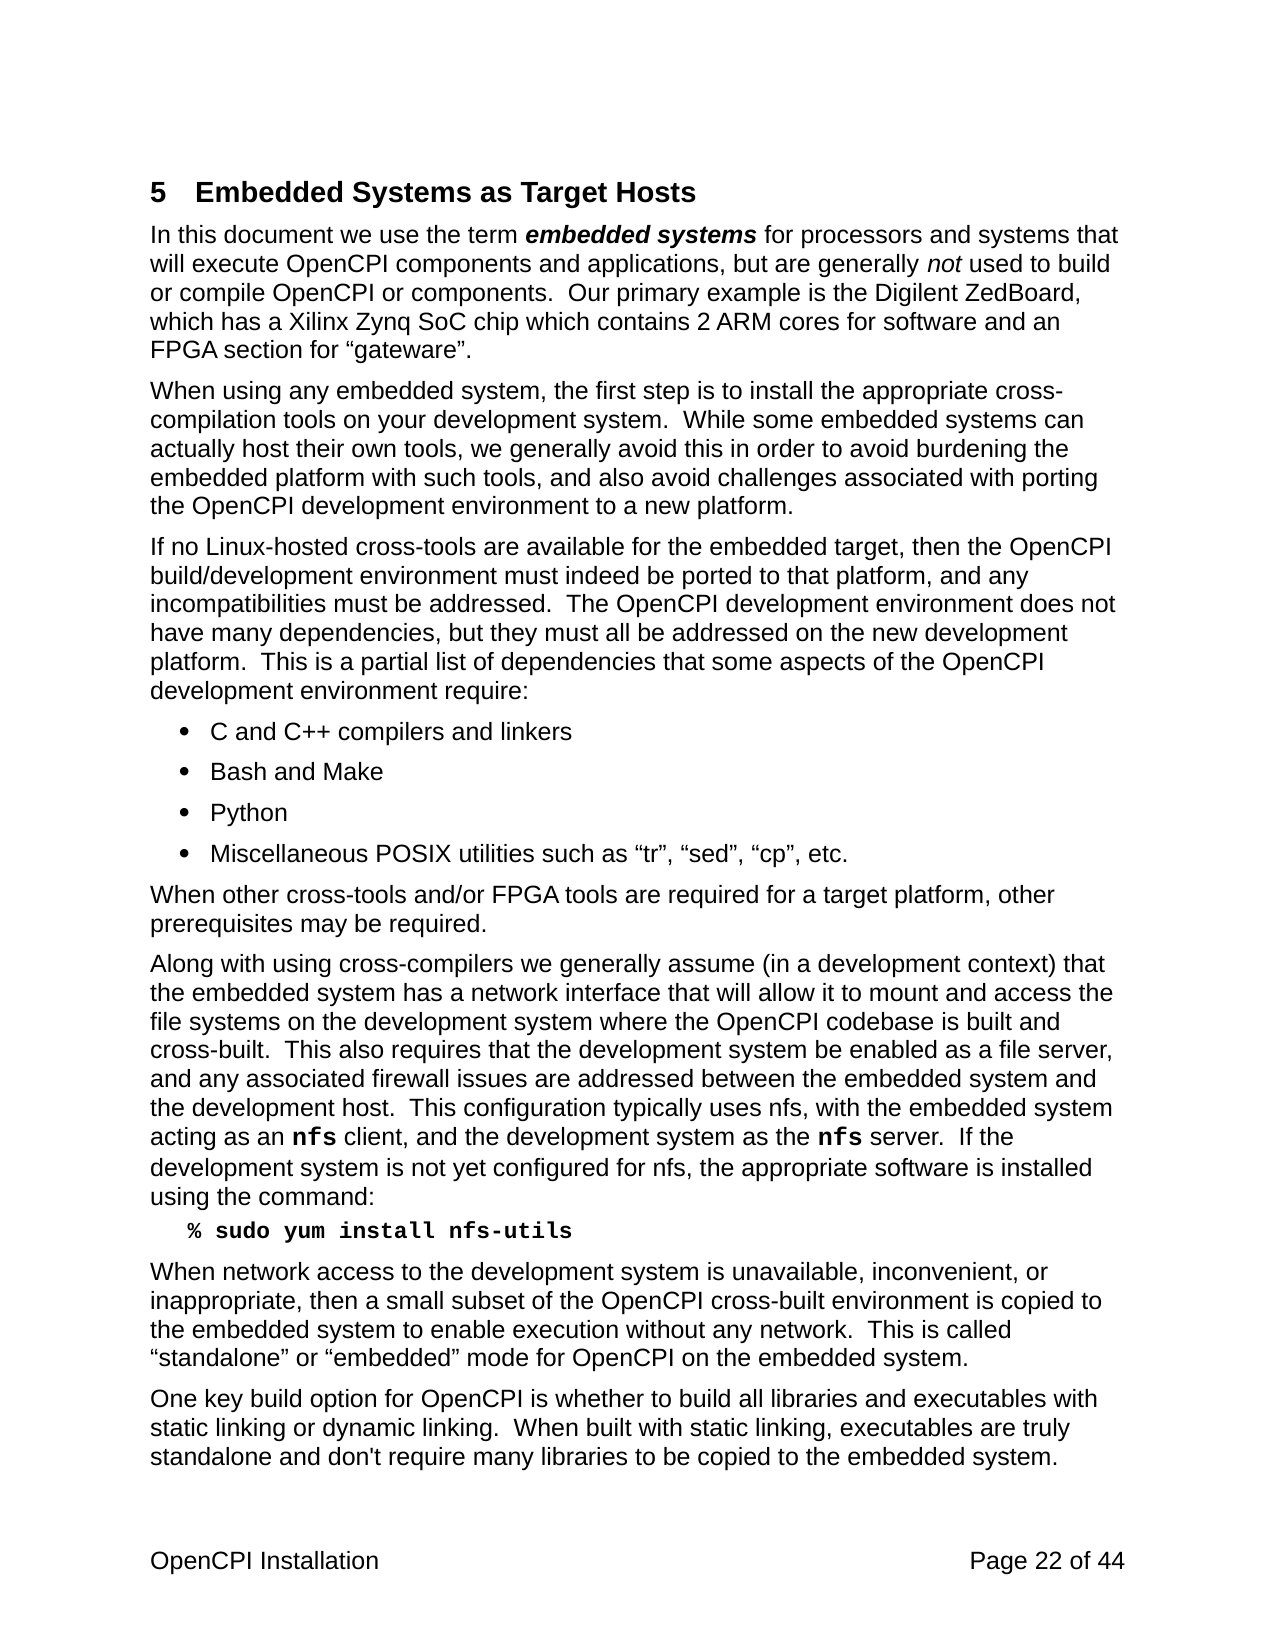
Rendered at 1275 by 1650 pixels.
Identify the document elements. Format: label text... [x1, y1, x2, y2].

text When using any embedded system, the first step is to install the appropriate cross-compilation tools on your development system. While some embedded systems can actually host their own tools, we generally avoid this in order to avoid burdening the embedded platform with such tools, and also avoid challenges associated with porting the OpenCPI development environment to a new platform. [150, 376, 1125, 520]
text When other cross-tools and/or FPGA tools are required for a target platform, other prerequisites may be required. [150, 880, 1125, 937]
text If no Linux-hosted cross-tools are available for the embedded target, then the OpenCPI build/development environment must indeed be ported to that platform, and any incompatibilities must be addressed. The OpenCPI development environment does not have many dependencies, but they must all be addressed on the new development platform. This is a partial list of dependencies that some aspects of the OpenCPI development environment require: [150, 532, 1125, 704]
text % sudo yum install nfs-utils [187, 1219, 1125, 1245]
text One key build option for OpenCPI is whether to build all libraries and executables with static linking or dynamic linking. When built with static linking, executables are truly standalone and don't require many libraries to be copied to the embedded system. [150, 1384, 1125, 1470]
subtitle Embedded Systems as Target Hosts [150, 175, 1125, 208]
text Along with using cross-compilers we generally assume (in a development context) that the embedded system has a network interface that will allow it to mount and access the file systems on the development system where the OpenCPI codebase is built and cross-built. This also requires that the development system be enabled as a file server, and any associated firewall issues are addressed between the embedded system and the development host. This configuration typically uses nfs, with the embedded system acting as an nfs client, and the development system as the nfs server. If the development system is not yet configured for nfs, the appropriate software is installed using the command: [150, 949, 1125, 1210]
text When network access to the development system is unavailable, inconvenient, or inappropriate, then a small subset of the OpenCPI cross-built environment is copied to the embedded system to enable execution without any network. This is called “standalone” or “embedded” mode for OpenCPI on the embedded system. [150, 1257, 1125, 1372]
text In this document we use the term embedded systems for processors and systems that will execute OpenCPI components and applications, but are generally not used to build or compile OpenCPI or components. Our primary example is the Digilent ZedBoard, which has a Xilinx Zynq SoC chip which contains 2 ARM cores for software and an FPGA section for “gateware”. [150, 221, 1125, 364]
list Miscellaneous POSIX utilities such as “tr”, “sed”, “cp”, etc. [180, 839, 1125, 868]
list C and C++ compilers and linkers [180, 716, 1125, 745]
list Python [180, 798, 1125, 827]
list Bash and Make [180, 757, 1125, 786]
